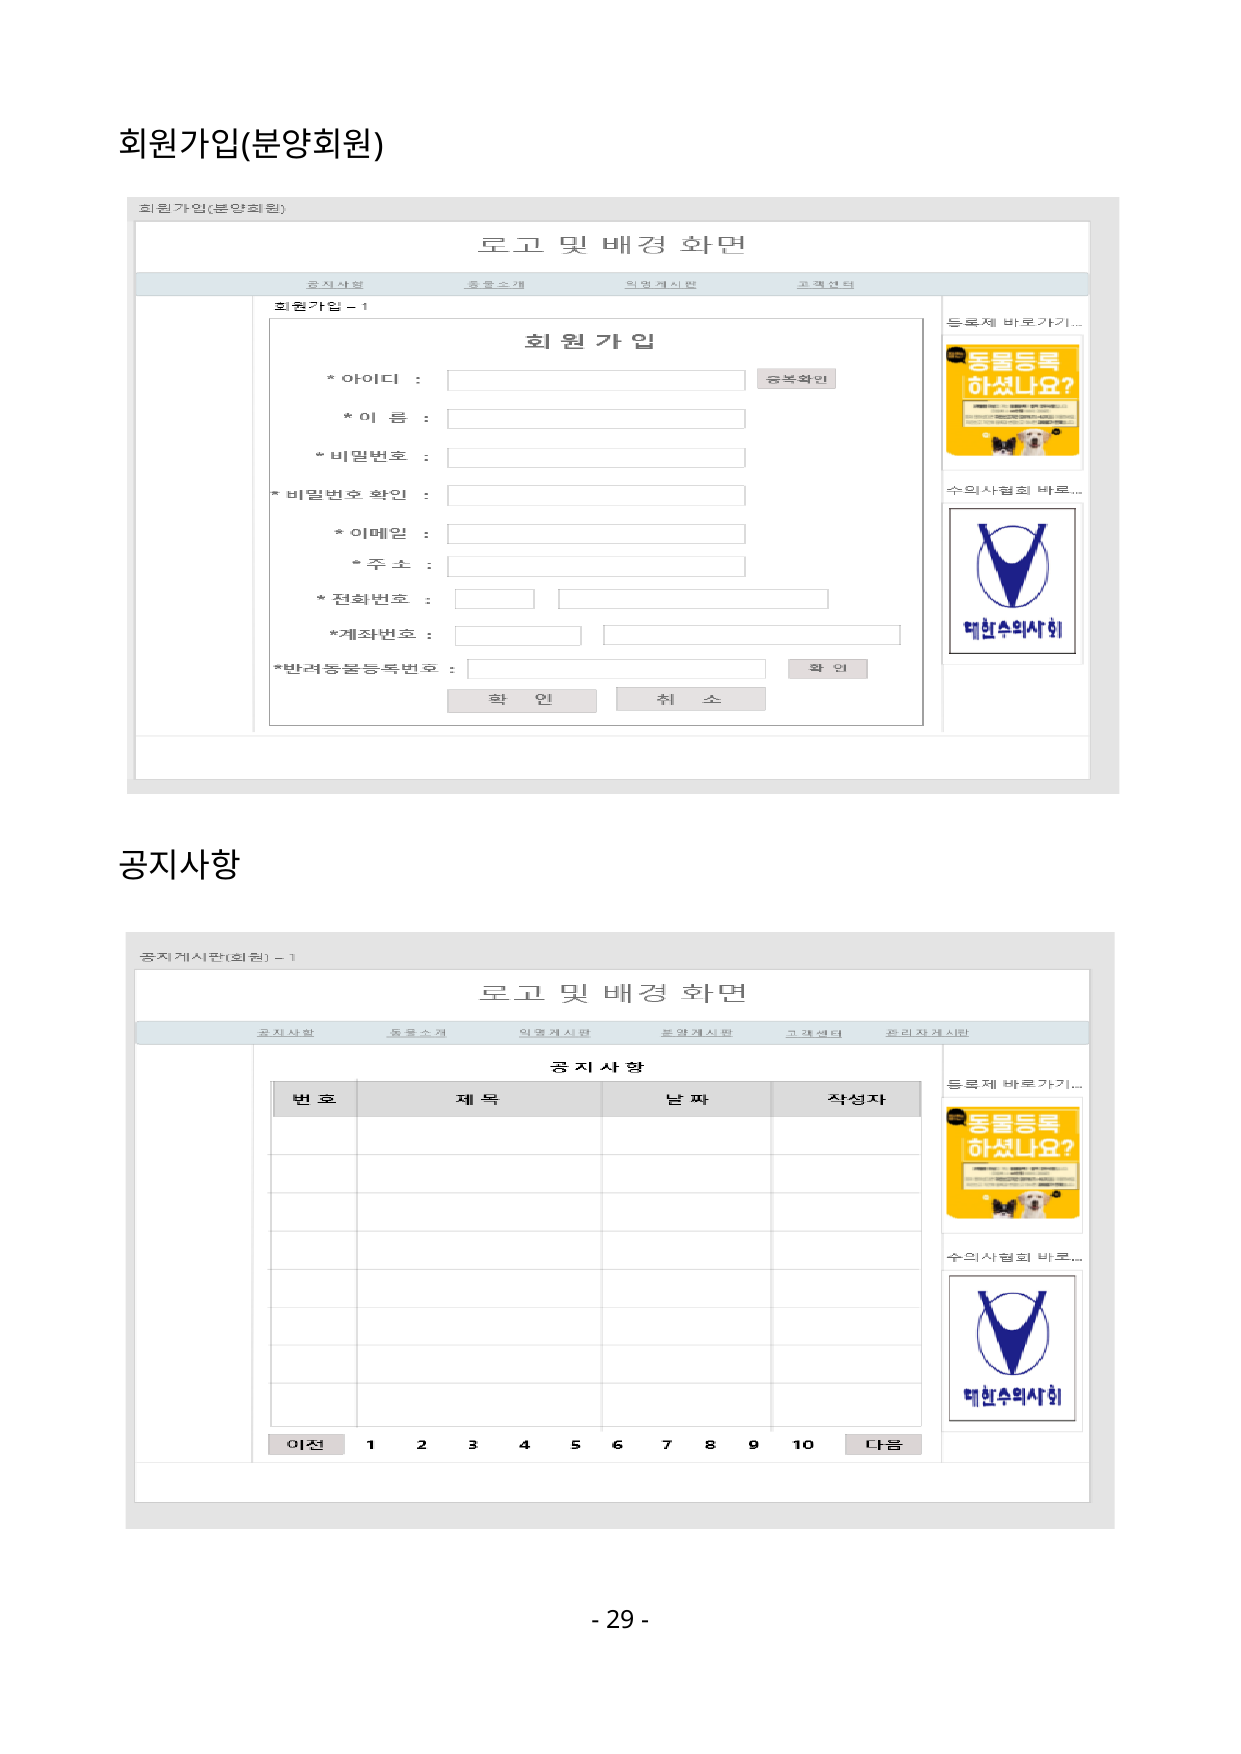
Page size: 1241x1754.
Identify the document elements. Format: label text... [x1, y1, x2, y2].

text 공지사항 [118, 839, 1122, 887]
picture [125, 932, 1115, 1529]
text 회원가입(분양회원) [118, 118, 1122, 167]
picture [127, 197, 1120, 794]
